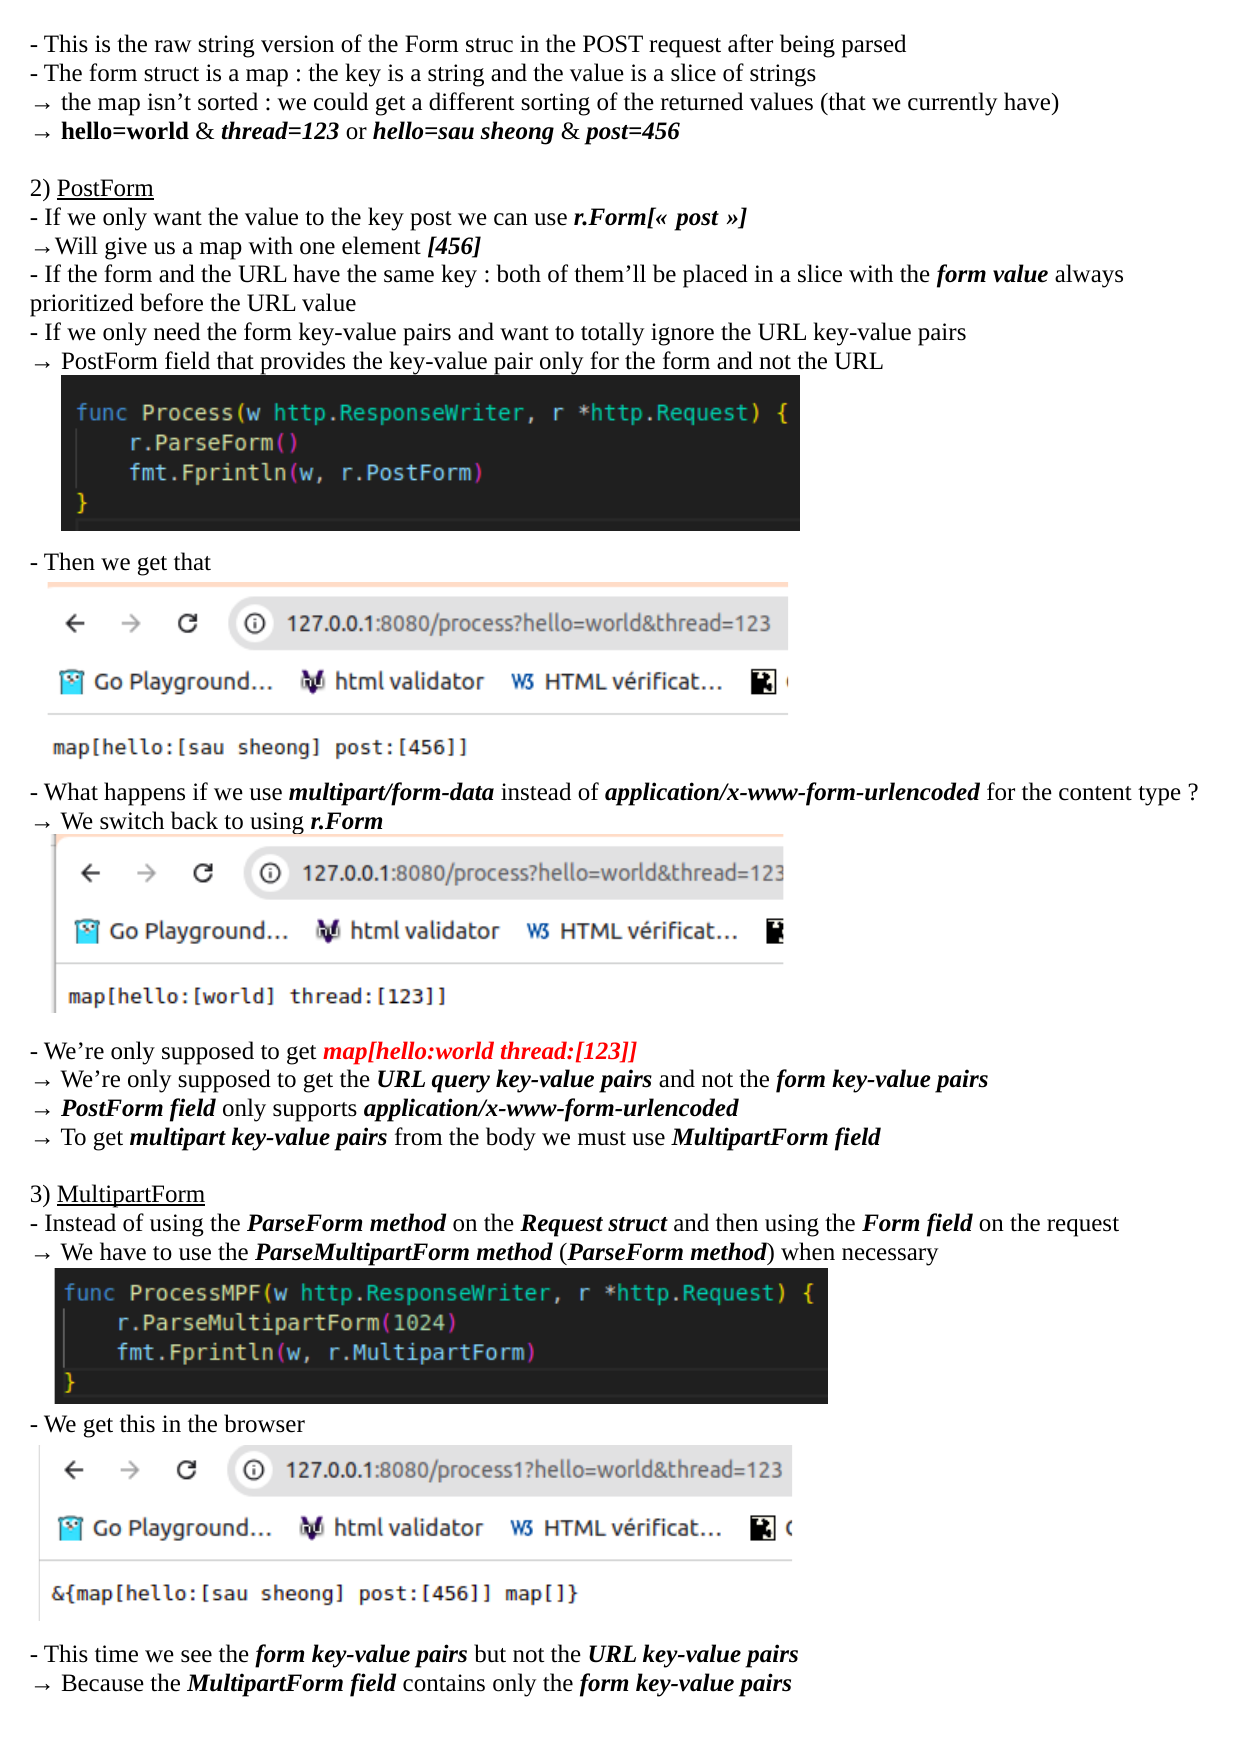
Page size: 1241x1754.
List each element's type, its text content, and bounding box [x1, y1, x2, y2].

text → PostForm field that provides the key-value pair only for the form and not the URL [29, 346, 1211, 374]
text - If we only need the form key-value pairs and want to totally ignore the URL key-value pairs [29, 317, 1211, 346]
text - If we only want the value to the key post we can use r.Form[« post »] [29, 202, 1211, 231]
picture [61, 375, 800, 531]
text → PostForm field only supports application/x-www-form-urlencoded [29, 1093, 1211, 1122]
text → hello=world & thread=123 or hello=sau sheong & post=456 [29, 116, 1211, 144]
text → To get multipart key-value pairs from the body we must use MultipartForm field [29, 1122, 1211, 1151]
text 2) PostForm [29, 173, 1211, 202]
picture [47, 582, 789, 775]
text → We’re only supposed to get the URL query key-value pairs and not the form key-value pairs [29, 1064, 1211, 1093]
text - We get this in the browser [29, 1409, 1211, 1438]
picture [50, 834, 784, 1013]
picture [54, 1268, 828, 1404]
text 3) MultipartForm [29, 1179, 1211, 1208]
text - This is the raw string version of the Form struc in the POST request after being parsed [29, 29, 1211, 58]
picture [38, 1445, 793, 1621]
text → We have to use the ParseMultipartForm method (ParseForm method) when necessary [29, 1237, 1211, 1266]
text - If the form and the URL have the same key : both of them’ll be placed in a slice with the form value always prioritized before the URL value [29, 259, 1211, 317]
text - This time we see the form key-value pairs but not the URL key-value pairs [29, 1639, 1211, 1668]
text - What happens if we use multipart/form-data instead of application/x-www-form-urlencoded for the content type ? [29, 777, 1211, 806]
text → the map isn’t sorted : we could get a different sorting of the returned values (that we currently have) [29, 87, 1211, 116]
text - Then we get that [29, 547, 1211, 576]
text - Instead of using the ParseForm method on the Request struct and then using the Form field on the request [29, 1208, 1211, 1237]
text - We’re only supposed to get map[hello:world thread:[123]] [29, 1036, 1211, 1064]
text →Will give us a map with one element [456] [29, 231, 1211, 259]
text → Because the MultipartForm field contains only the form key-value pairs [29, 1668, 1211, 1697]
text → We switch back to using r.Form [29, 806, 1211, 834]
text - The form struct is a map : the key is a string and the value is a slice of strings [29, 58, 1211, 87]
